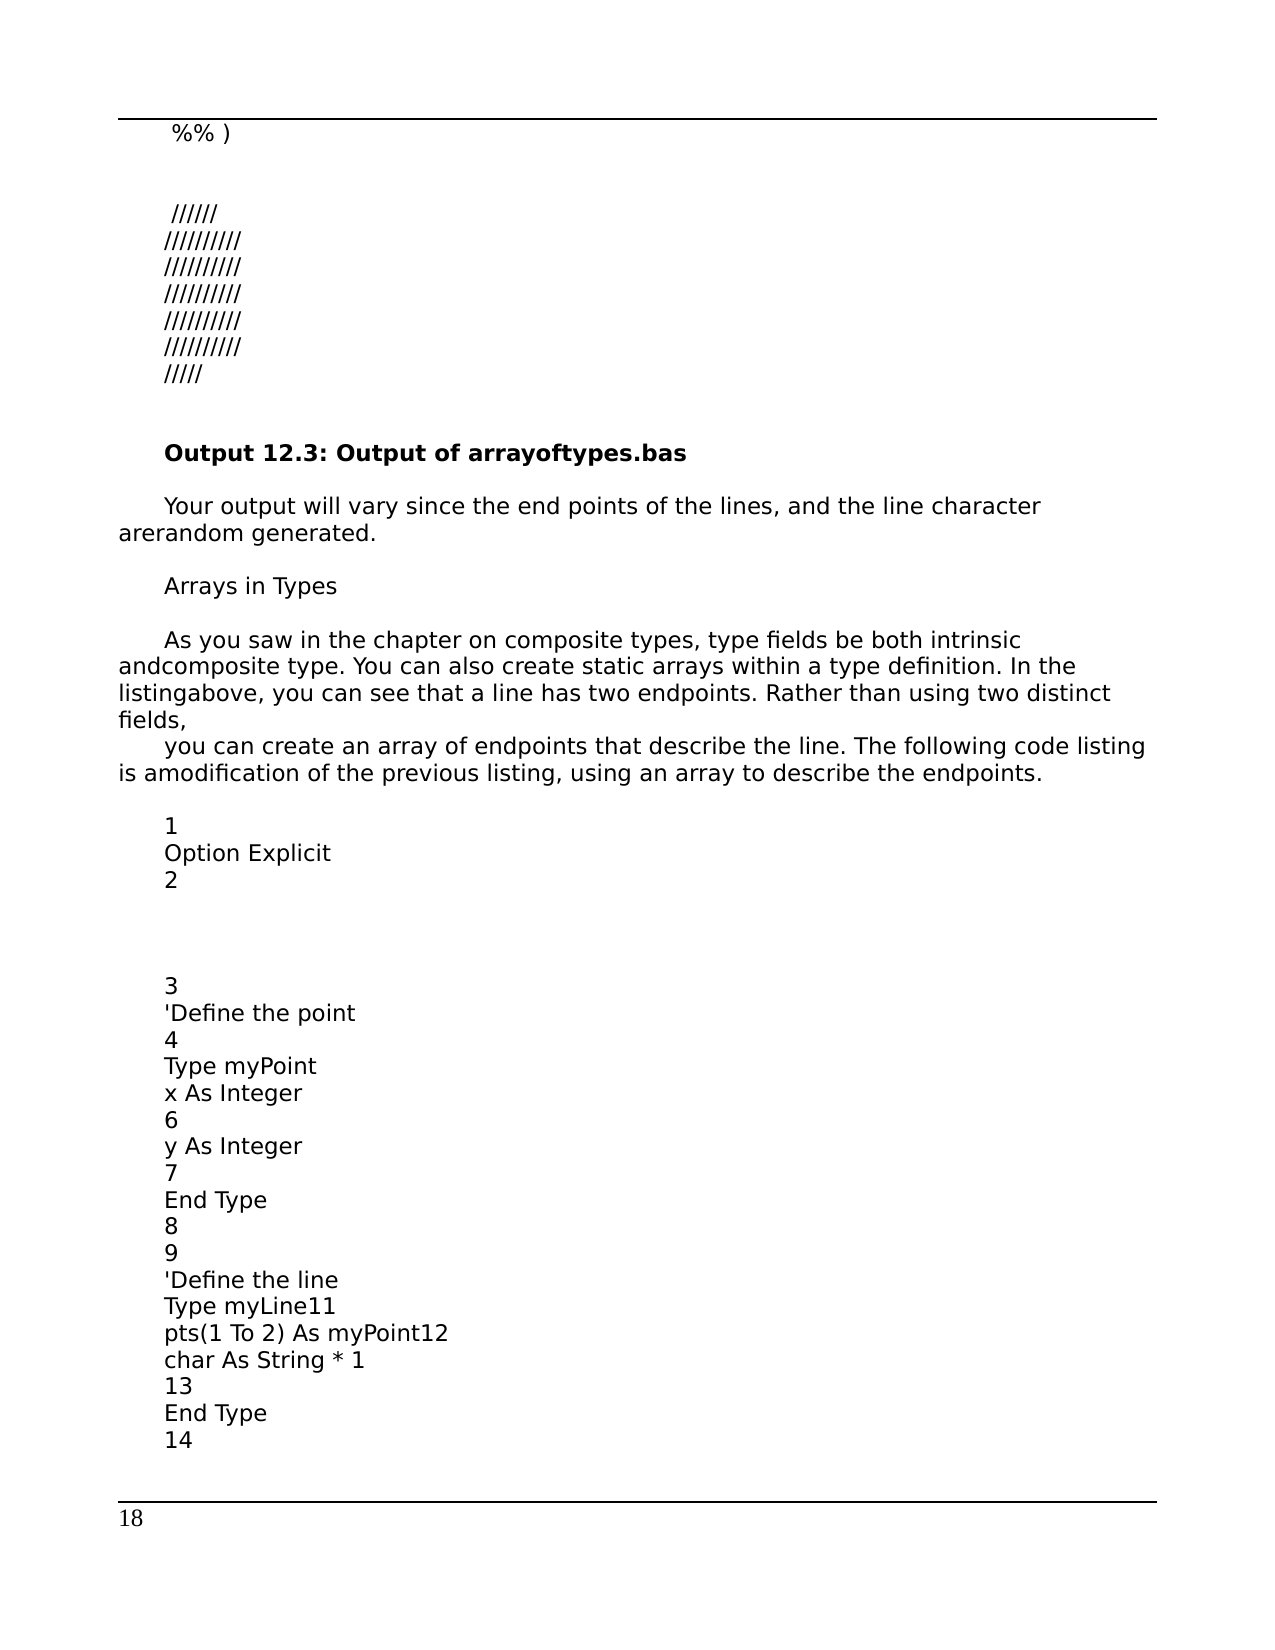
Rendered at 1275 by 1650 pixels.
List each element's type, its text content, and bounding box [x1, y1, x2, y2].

text x As Integer [118, 1080, 1157, 1107]
text Output 12.3: Output of arrayoftypes.bas [118, 440, 1157, 467]
text 1 [118, 813, 1157, 840]
text Your output will vary since the end points of the lines, and the line character arerandom generated. [118, 493, 1157, 547]
text ///// [118, 360, 1157, 387]
text 'Define the line [118, 1267, 1157, 1293]
text ////////// [118, 227, 1157, 253]
text ////////// [118, 307, 1157, 333]
text 13 [118, 1373, 1157, 1400]
text 'Define the point [118, 1000, 1157, 1027]
text 6 [118, 1107, 1157, 1133]
text As you saw in the chapter on composite types, type fields be both intrinsic andcomposite type. You can also create static arrays within a type definition. In the listingabove, you can see that a line has two endpoints. Rather than using two distinct fields, [118, 627, 1157, 733]
text char As String * 1 [118, 1347, 1157, 1373]
text End Type [118, 1400, 1157, 1427]
text ////////// [118, 333, 1157, 360]
text ////////// [118, 253, 1157, 280]
text ////////// [118, 280, 1157, 307]
text 9 [118, 1240, 1157, 1267]
text Type myPoint [118, 1053, 1157, 1080]
text End Type [118, 1187, 1157, 1213]
text Type myLine11 [118, 1293, 1157, 1320]
text 3 [118, 973, 1157, 1000]
text 14 [118, 1427, 1157, 1453]
text %% ) [118, 120, 1157, 147]
text ////// [118, 200, 1157, 227]
text 2 [118, 867, 1157, 893]
text 7 [118, 1160, 1157, 1187]
text Option Explicit [118, 840, 1157, 867]
text y As Integer [118, 1133, 1157, 1160]
text 8 [118, 1213, 1157, 1240]
text you can create an array of endpoints that describe the line. The following code listing is amodification of the previous listing, using an array to describe the endpoints. [118, 733, 1157, 787]
text 4 [118, 1027, 1157, 1053]
text Arrays in Types [118, 573, 1157, 600]
text pts(1 To 2) As myPoint12 [118, 1320, 1157, 1347]
